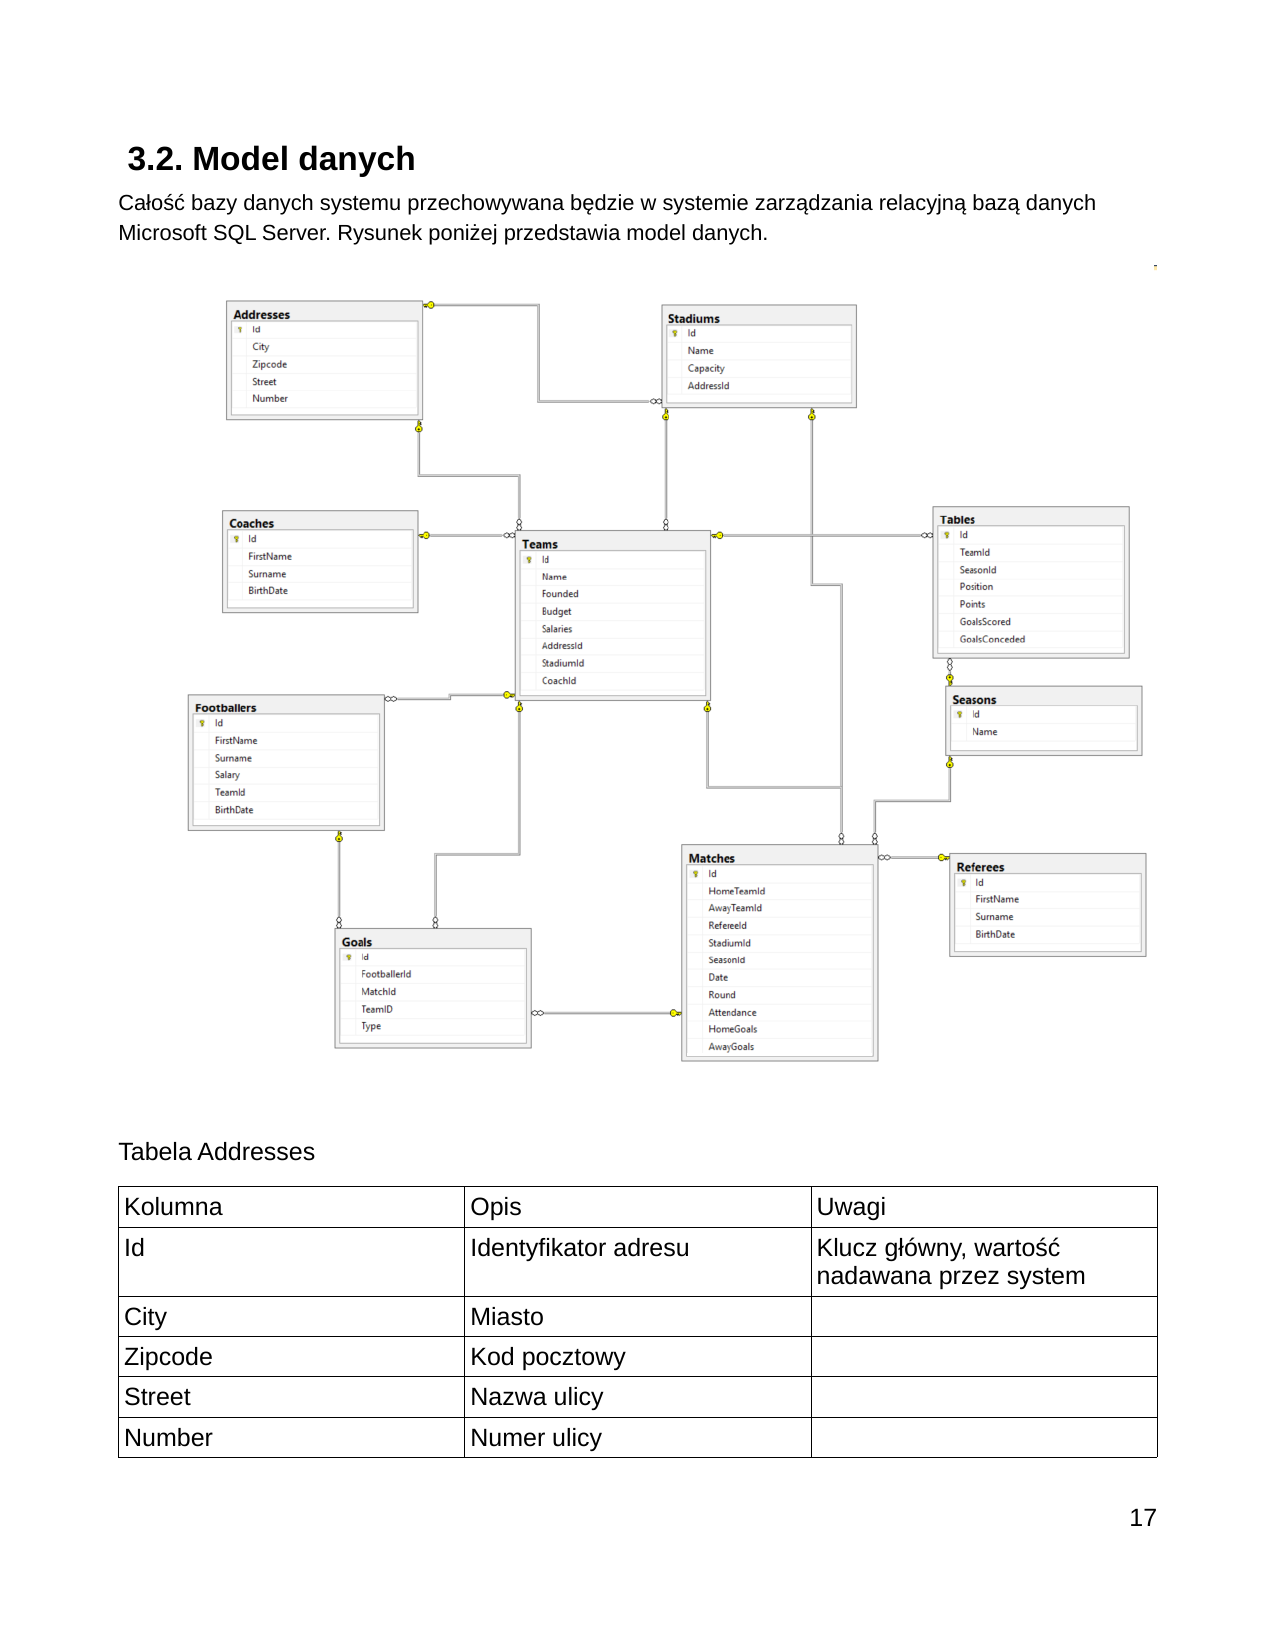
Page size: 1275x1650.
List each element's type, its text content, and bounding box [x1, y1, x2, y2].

table_cell Numer ulicy [465, 1418, 811, 1457]
text Całość bazy danych systemu przechowywana będzie w systemie zarządzania relacyjną bazą danych Microsoft SQL Server. Rysunek poniżej przedstawia model danych. [118, 190, 1157, 246]
table_cell [812, 1377, 1157, 1417]
table_cell [812, 1297, 1157, 1336]
text Tabela Addresses [118, 1137, 1157, 1166]
table_cell Zipcode [119, 1337, 464, 1376]
table_cell [812, 1418, 1157, 1457]
table_cell Miasto [465, 1297, 811, 1336]
table_cell Id [119, 1228, 464, 1296]
subtitle Model danych [118, 139, 1157, 178]
table_cell Nazwa ulicy [465, 1377, 811, 1417]
table_header Uwagi [812, 1187, 1157, 1227]
table_cell City [119, 1297, 464, 1336]
table_cell Klucz główny, wartość nadawana przez system [812, 1228, 1157, 1296]
table_cell Kod pocztowy [465, 1337, 811, 1376]
table_cell Street [119, 1377, 464, 1417]
table_cell Identyfikator adresu [465, 1228, 811, 1296]
picture [118, 265, 1157, 1083]
table_header Opis [465, 1187, 811, 1227]
table_cell Number [119, 1418, 464, 1457]
table_header Kolumna [119, 1187, 464, 1227]
table_cell [812, 1337, 1157, 1376]
